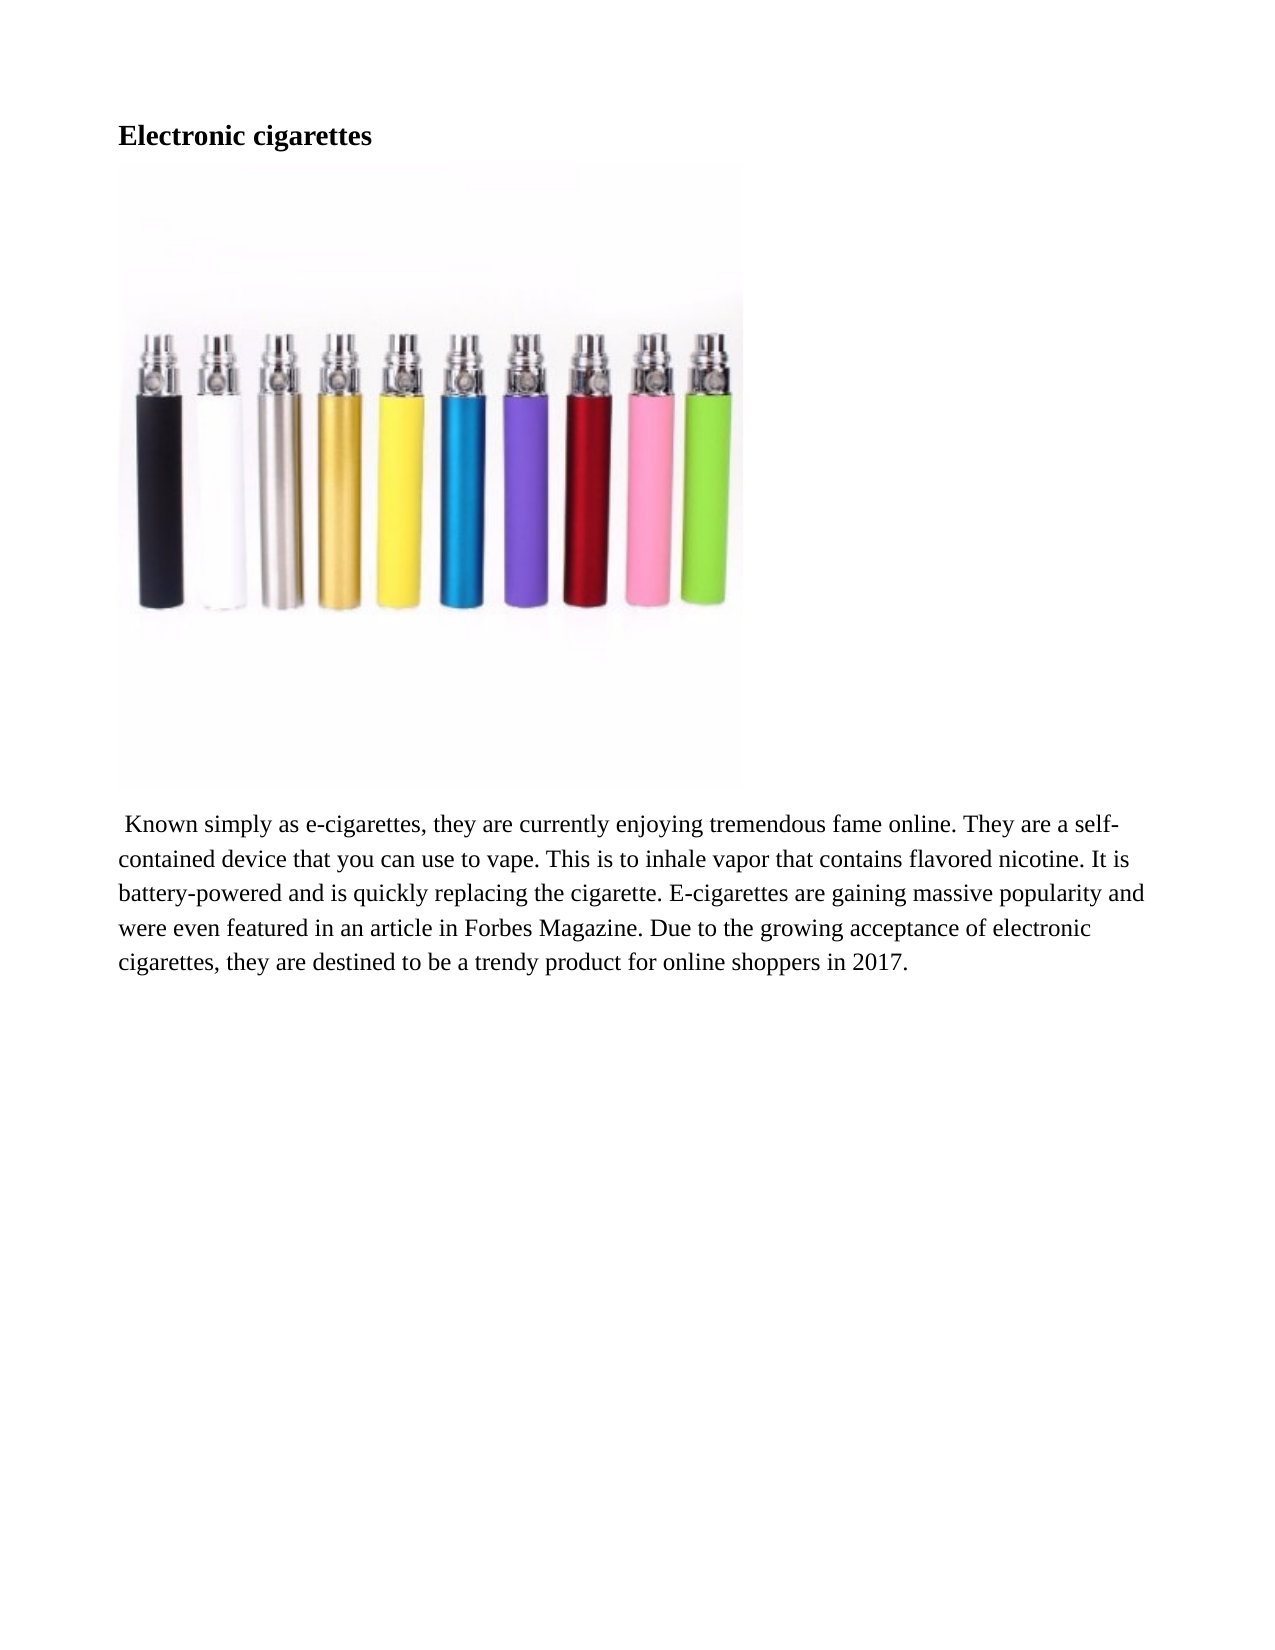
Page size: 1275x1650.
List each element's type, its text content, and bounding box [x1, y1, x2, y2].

subtitle Electronic cigarettes [118, 118, 1157, 152]
picture [118, 164, 744, 790]
text Known simply as e-cigarettes, they are currently enjoying tremendous fame online. They are a self-contained device that you can use to vape. This is to inhale vapor that contains flavored nicotine. It is battery-powered and is quickly replacing the cigarette. E-cigarettes are gaining massive popularity and were even featured in an article in Forbes Magazine. Due to the growing acceptance of electronic cigarettes, they are destined to be a trendy product for online shoppers in 2017. [118, 809, 1157, 976]
